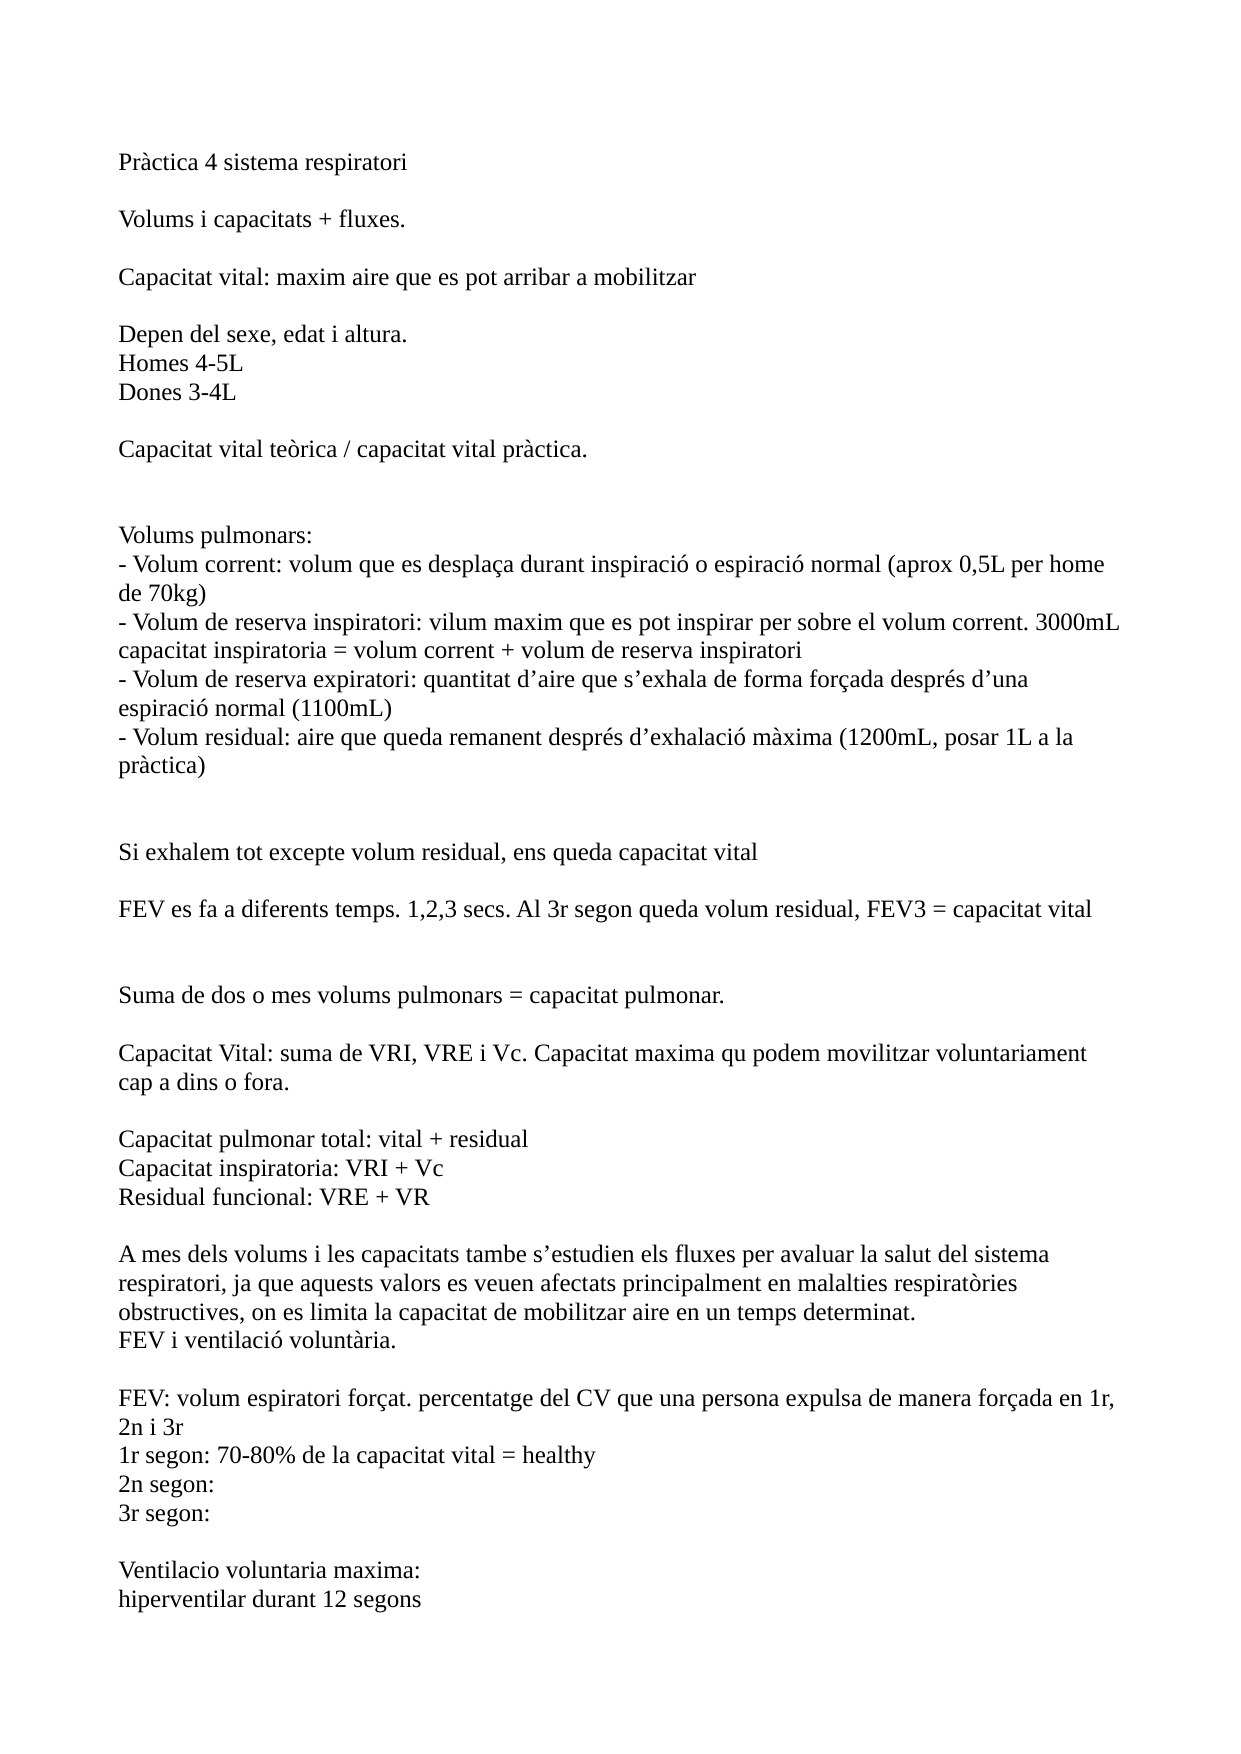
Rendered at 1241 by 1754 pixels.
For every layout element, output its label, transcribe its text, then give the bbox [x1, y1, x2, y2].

text 1r segon: 70-80% de la capacitat vital = healthy [118, 1441, 1122, 1469]
text Depen del sexe, edat i altura. [118, 319, 1122, 348]
text FEV i ventilació voluntària. [118, 1326, 1122, 1354]
text - Volum de reserva inspiratori: vilum maxim que es pot inspirar per sobre el volum corrent. 3000mL [118, 607, 1122, 636]
text hiperventilar durant 12 segons [118, 1584, 1122, 1613]
text - Volum corrent: volum que es desplaça durant inspiració o espiració normal (aprox 0,5L per home de 70kg) [118, 549, 1122, 607]
text Residual funcional: VRE + VR [118, 1182, 1122, 1211]
text Volums i capacitats + fluxes. [118, 204, 1122, 233]
text 3r segon: [118, 1498, 1122, 1527]
text FEV es fa a diferents temps. 1,2,3 secs. Al 3r segon queda volum residual, FEV3 = capacitat vital [118, 894, 1122, 923]
text Capacitat inspiratoria: VRI + Vc [118, 1153, 1122, 1182]
text - Volum residual: aire que queda remanent després d’exhalació màxima (1200mL, posar 1L a la pràctica) [118, 722, 1122, 779]
text - Volum de reserva expiratori: quantitat d’aire que s’exhala de forma forçada després d’una espiració normal (1100mL) [118, 664, 1122, 722]
text Si exhalem tot excepte volum residual, ens queda capacitat vital [118, 837, 1122, 866]
text Homes 4-5L [118, 348, 1122, 377]
text Capacitat Vital: suma de VRI, VRE i Vc. Capacitat maxima qu podem movilitzar voluntariament cap a dins o fora. [118, 1038, 1122, 1096]
text Pràctica 4 sistema respiratori [118, 147, 1122, 176]
text Suma de dos o mes volums pulmonars = capacitat pulmonar. [118, 981, 1122, 1009]
text Capacitat vital: maxim aire que es pot arribar a mobilitzar [118, 262, 1122, 291]
text Ventilacio voluntaria maxima: [118, 1556, 1122, 1584]
text Volums pulmonars: [118, 521, 1122, 549]
text Capacitat pulmonar total: vital + residual [118, 1124, 1122, 1153]
text 2n segon: [118, 1469, 1122, 1498]
text capacitat inspiratoria = volum corrent + volum de reserva inspiratori [118, 636, 1122, 664]
text Capacitat vital teòrica / capacitat vital pràctica. [118, 434, 1122, 463]
text FEV: volum espiratori forçat. percentatge del CV que una persona expulsa de manera forçada en 1r, 2n i 3r [118, 1383, 1122, 1441]
text Dones 3-4L [118, 377, 1122, 406]
text A mes dels volums i les capacitats tambe s’estudien els fluxes per avaluar la salut del sistema respiratori, ja que aquests valors es veuen afectats principalment en malalties respiratòries obstructives, on es limita la capacitat de mobilitzar aire en un temps determinat. [118, 1239, 1122, 1326]
